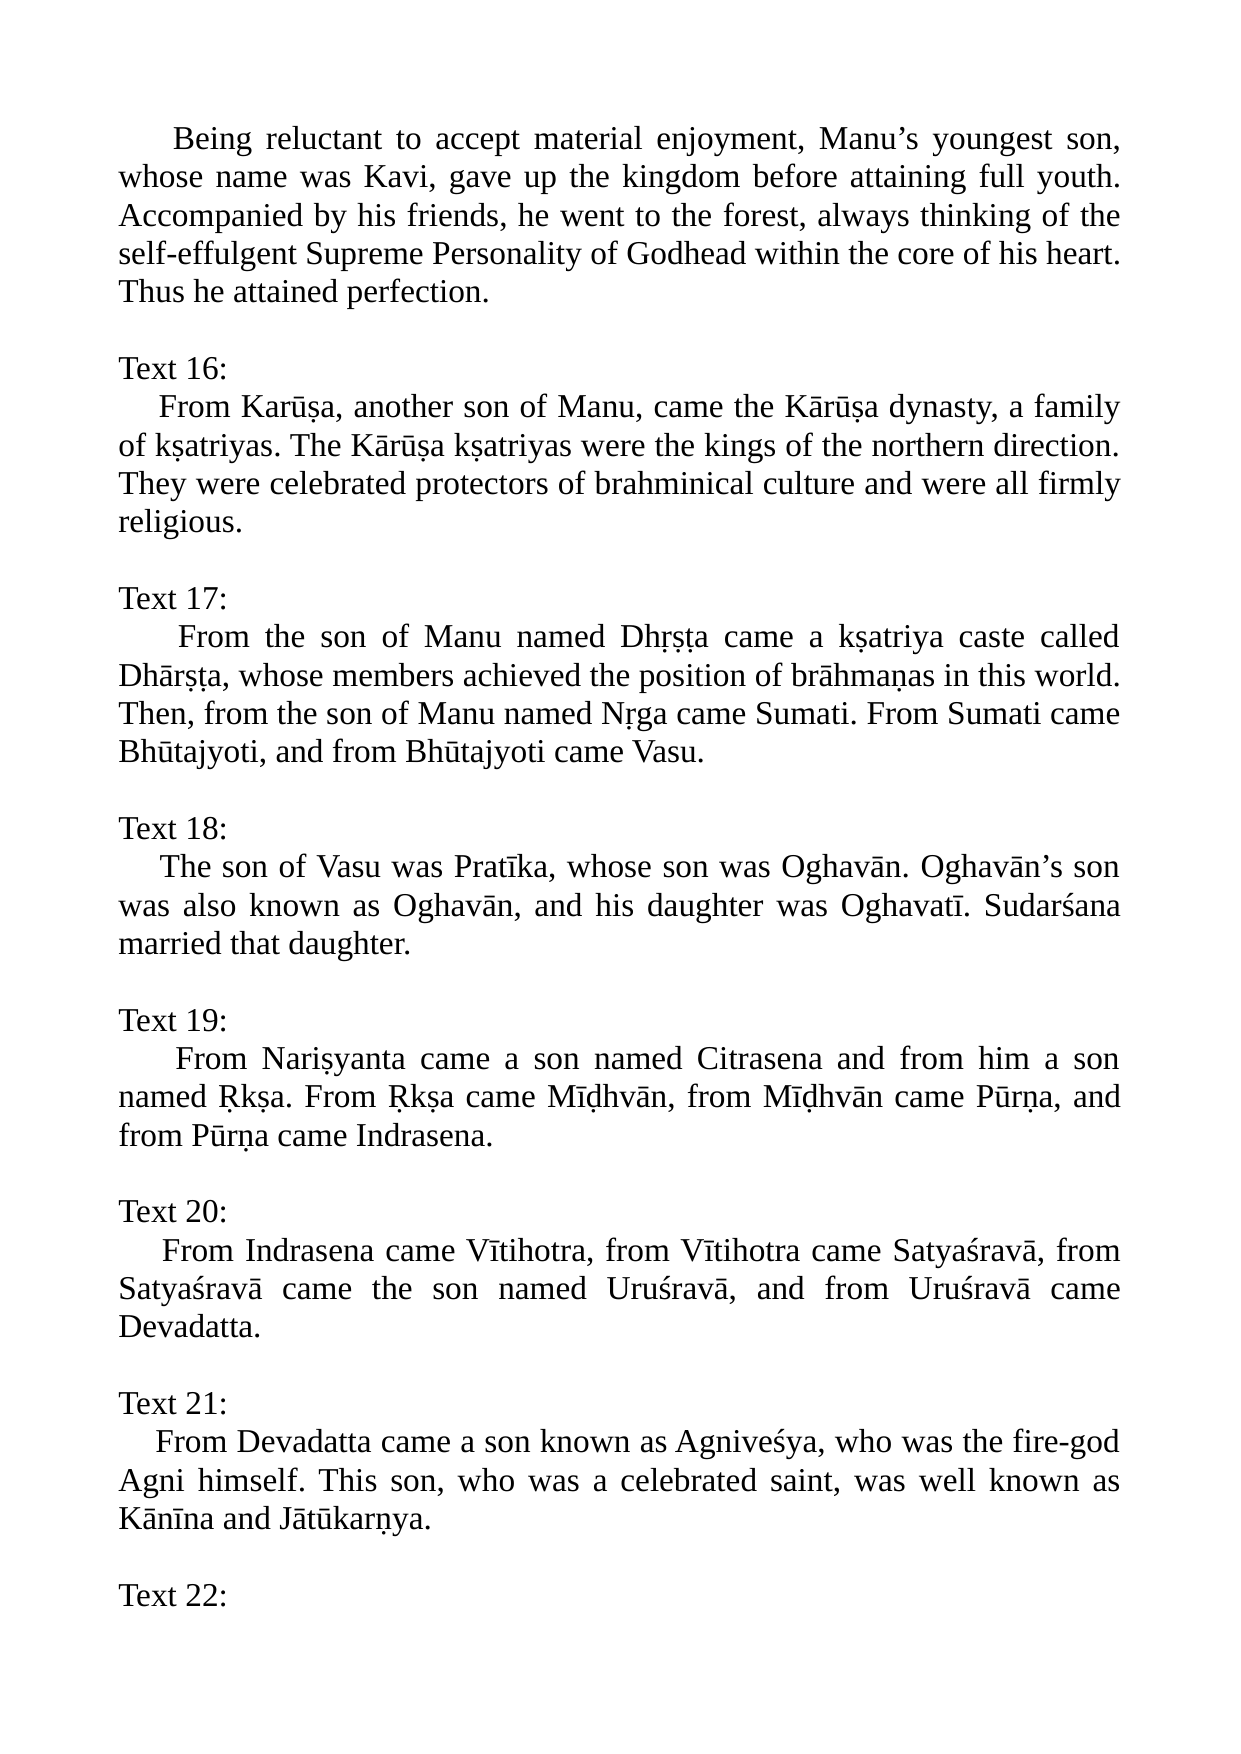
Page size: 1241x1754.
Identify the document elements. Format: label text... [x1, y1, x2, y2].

text Text 16: [118, 348, 1122, 386]
text Text 20: [118, 1191, 1122, 1230]
text Being reluctant to accept material enjoyment, Manu’s youngest son, whose name was Kavi, gave up the kingdom before attaining full youth. Accompanied by his friends, he went to the forest, always thinking of the self-effulgent Supreme Personality of Godhead within the core of his heart. Thus he attained perfection. [118, 118, 1122, 310]
text From Indrasena came Vītihotra, from Vītihotra came Satyaśravā, from Satyaśravā came the son named Uruśravā, and from Uruśravā came Devadatta. [118, 1230, 1122, 1345]
text From the son of Manu named Dhṛṣṭa came a kṣatriya caste called Dhārṣṭa, whose members achieved the position of brāhmaṇas in this world. Then, from the son of Manu named Nṛga came Sumati. From Sumati came Bhūtajyoti, and from Bhūtajyoti came Vasu. [118, 616, 1122, 770]
text Text 19: [118, 1000, 1122, 1038]
text The son of Vasu was Pratīka, whose son was Oghavān. Oghavān’s son was also known as Oghavān, and his daughter was Oghavatī. Sudarśana married that daughter. [118, 846, 1122, 961]
text Text 18: [118, 808, 1122, 846]
text From Karūṣa, another son of Manu, came the Kārūṣa dynasty, a family of kṣatriyas. The Kārūṣa kṣatriyas were the kings of the northern direction. They were celebrated protectors of brahminical culture and were all firmly religious. [118, 386, 1122, 540]
text Text 22: [118, 1575, 1122, 1613]
text From Devadatta came a son known as Agniveśya, who was the fire-god Agni himself. This son, who was a celebrated saint, was well known as Kānīna and Jātūkarṇya. [118, 1421, 1122, 1536]
text Text 17: [118, 578, 1122, 616]
text From Nariṣyanta came a son named Citrasena and from him a son named Ṛkṣa. From Ṛkṣa came Mīḍhvān, from Mīḍhvān came Pūrṇa, and from Pūrṇa came Indrasena. [118, 1038, 1122, 1153]
text Text 21: [118, 1383, 1122, 1421]
